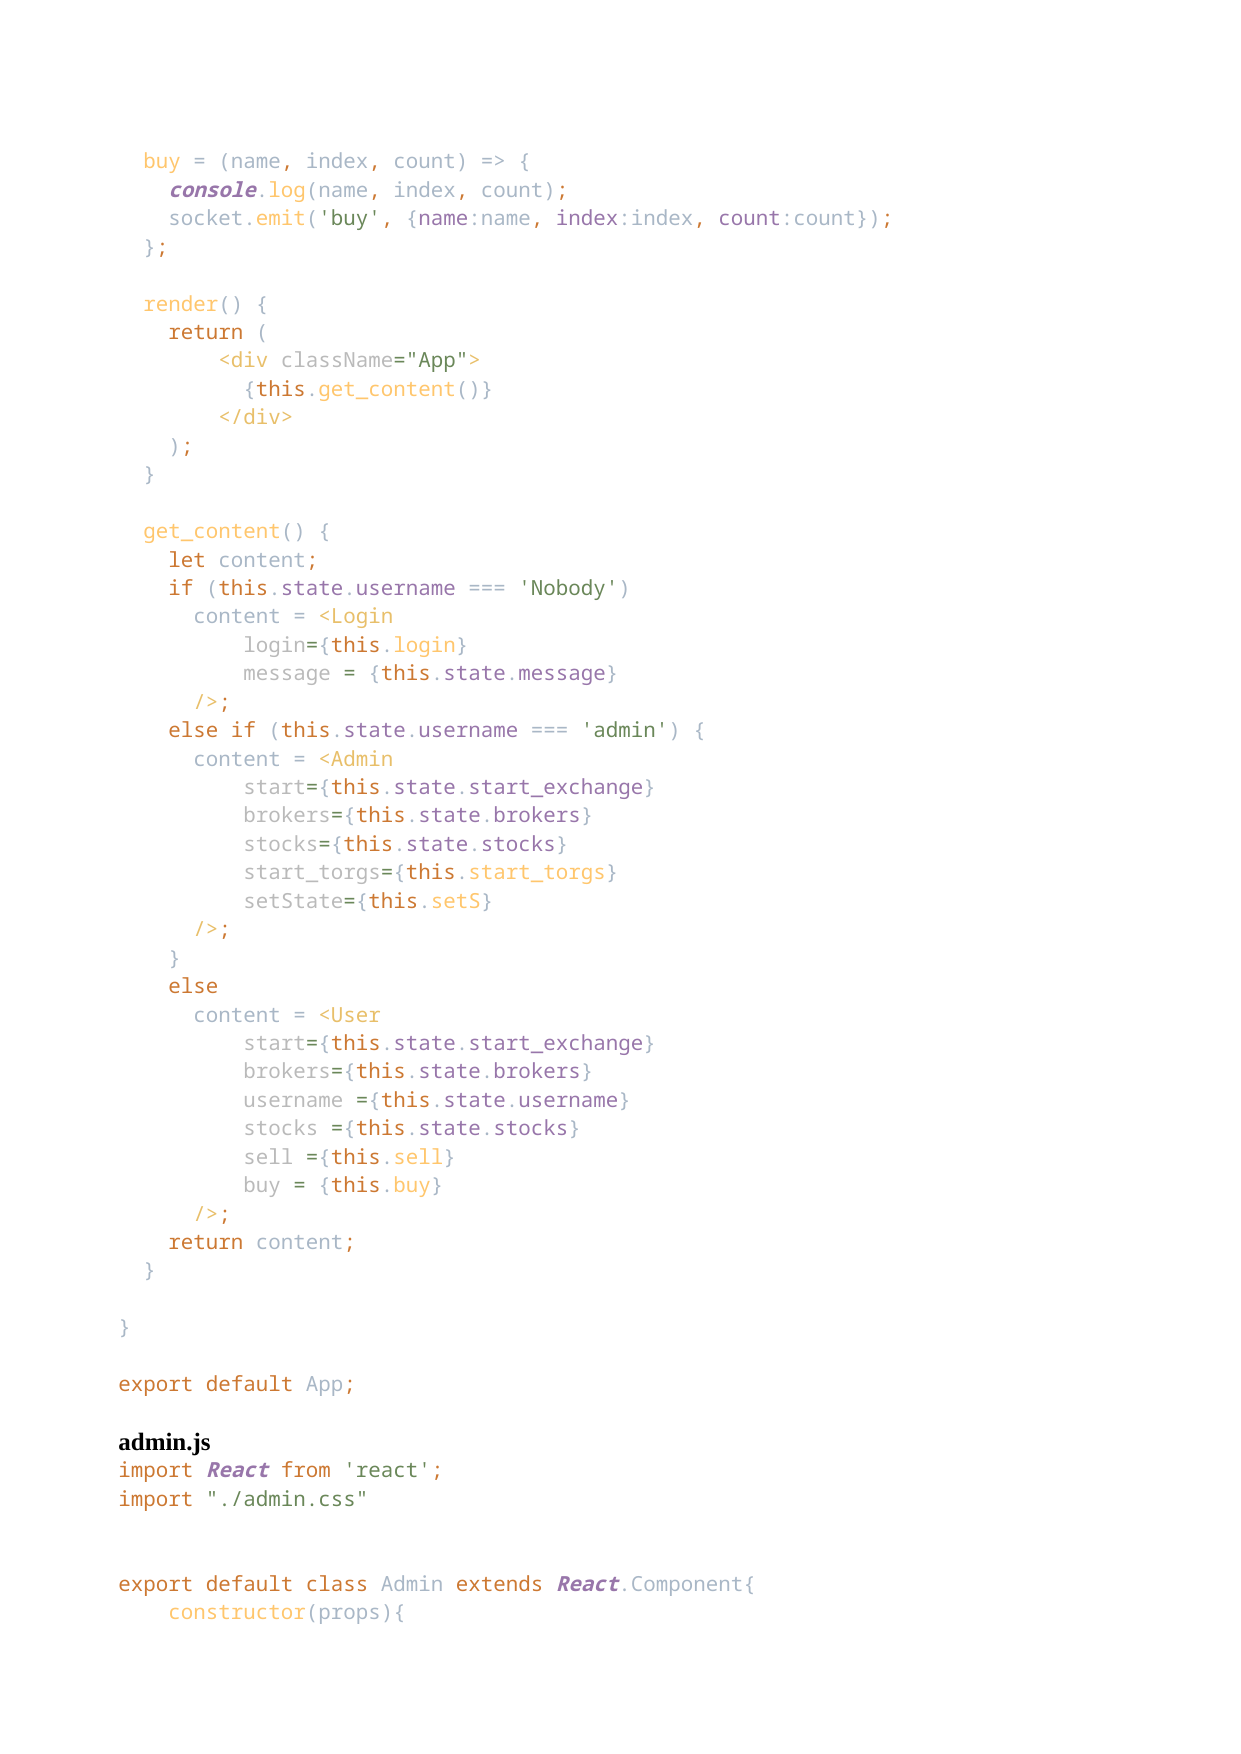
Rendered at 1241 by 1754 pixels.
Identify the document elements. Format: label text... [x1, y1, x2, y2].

text import React from 'react'; import "./admin.css" export default class Admin extends React.Component{ constructor(props){ [118, 1455, 1122, 1626]
text buy = (name, index, count) => { console.log(name, index, count); socket.emit('buy', {name:name, index:index, count:count}); }; render() { return ( <div className="App"> {this.get_content()} </div> ); } get_content() { let content; if (this.state.username === 'Nobody') content = <Login login={this.login} message = {this.state.message} />; else if (this.state.username === 'admin') { content = <Admin start={this.state.start_exchange} brokers={this.state.brokers} stocks={this.state.stocks} start_torgs={this.start_torgs} setState={this.setS} />; } else content = <User start={this.state.start_exchange} brokers={this.state.brokers} username ={this.state.username} stocks ={this.state.stocks} sell ={this.sell} buy = {this.buy} />; return content; } } export default App; [118, 118, 1122, 1427]
text admin.js [118, 1427, 1122, 1455]
